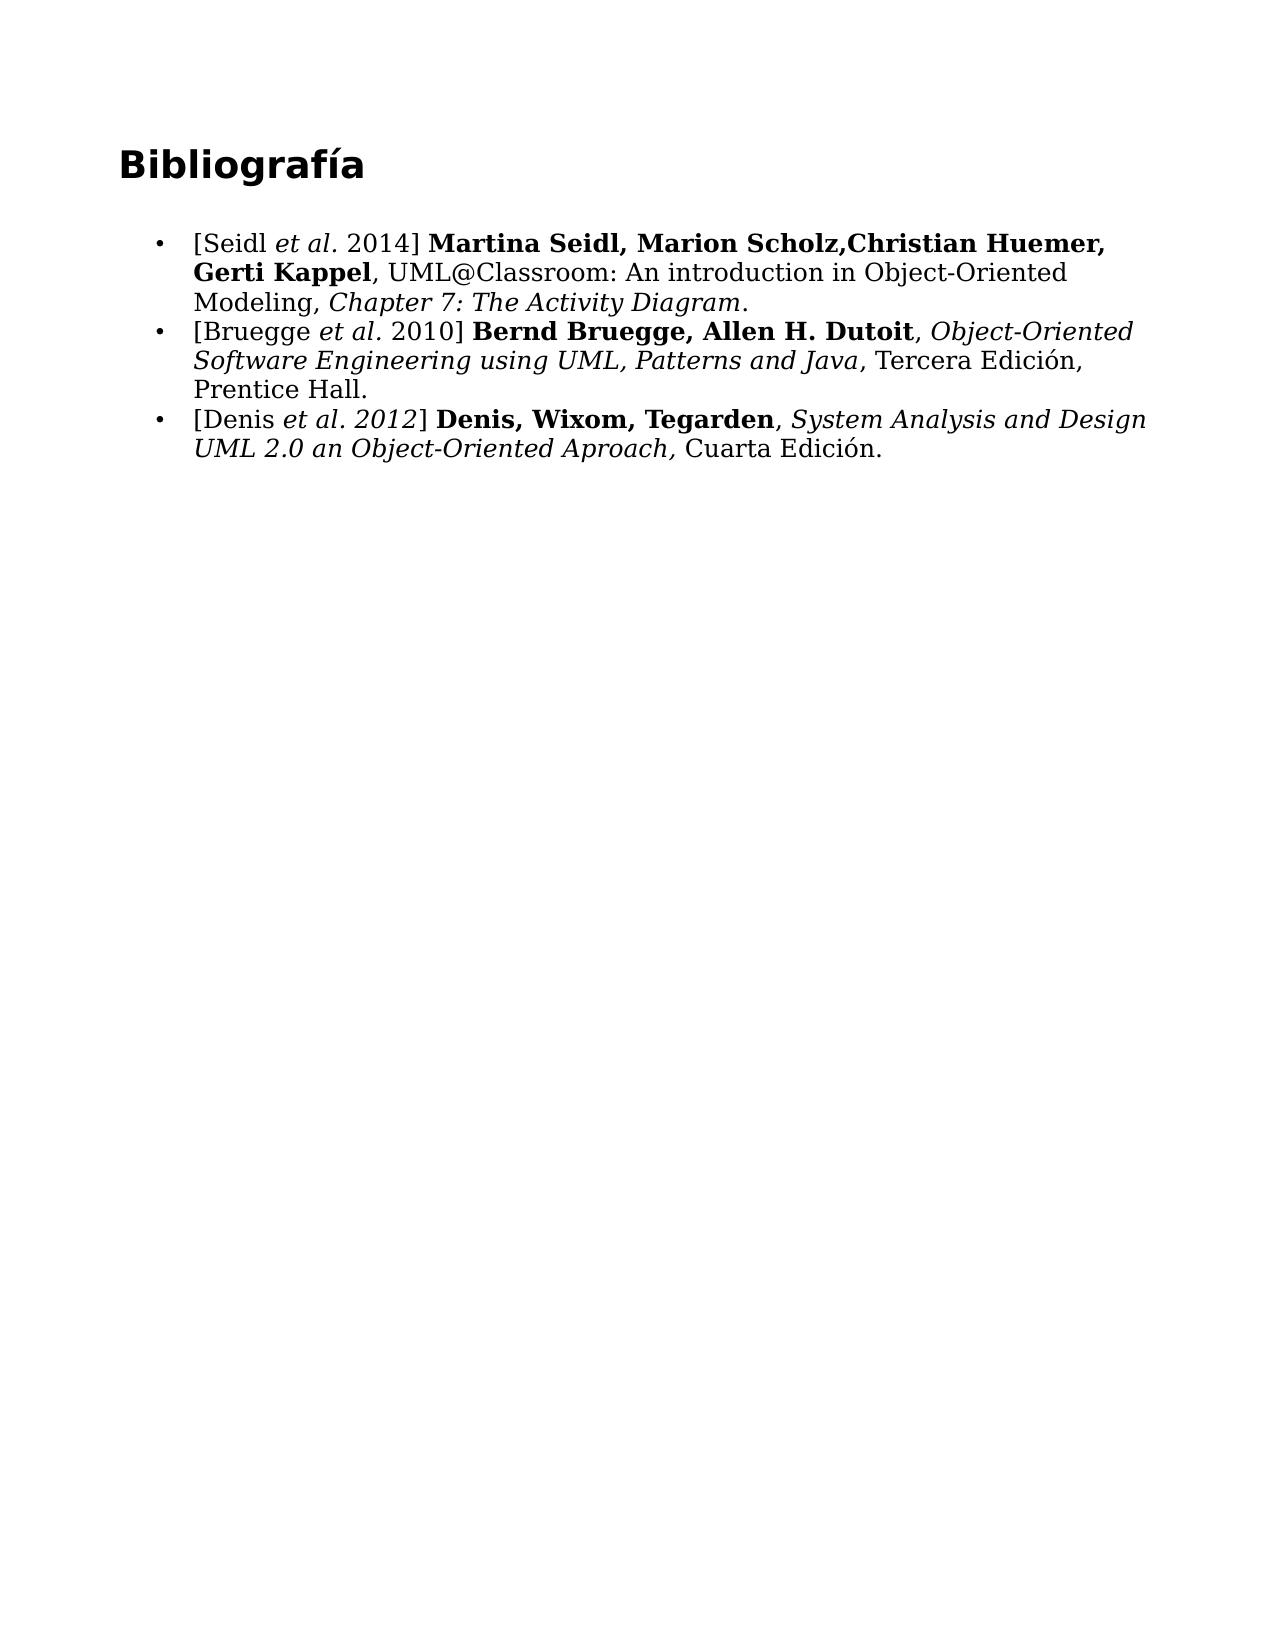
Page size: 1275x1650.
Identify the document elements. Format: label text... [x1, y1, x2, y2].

subtitle Bibliografía [118, 143, 1157, 187]
list [Seidl et al. 2014] Martina Seidl, Marion Scholz,Christian Huemer, Gerti Kappel, UML@Classroom: An introduction in Object-Oriented Modeling, Chapter 7: The Activity Diagram. [156, 229, 1157, 317]
list [Bruegge et al. 2010] Bernd Bruegge, Allen H. Dutoit, Object-Oriented Software Engineering using UML, Patterns and Java, Tercera Edición, Prentice Hall. [156, 317, 1157, 404]
list [Denis et al. 2012] Denis, Wixom, Tegarden, System Analysis and Design UML 2.0 an Object-Oriented Aproach, Cuarta Edición. [156, 404, 1157, 463]
